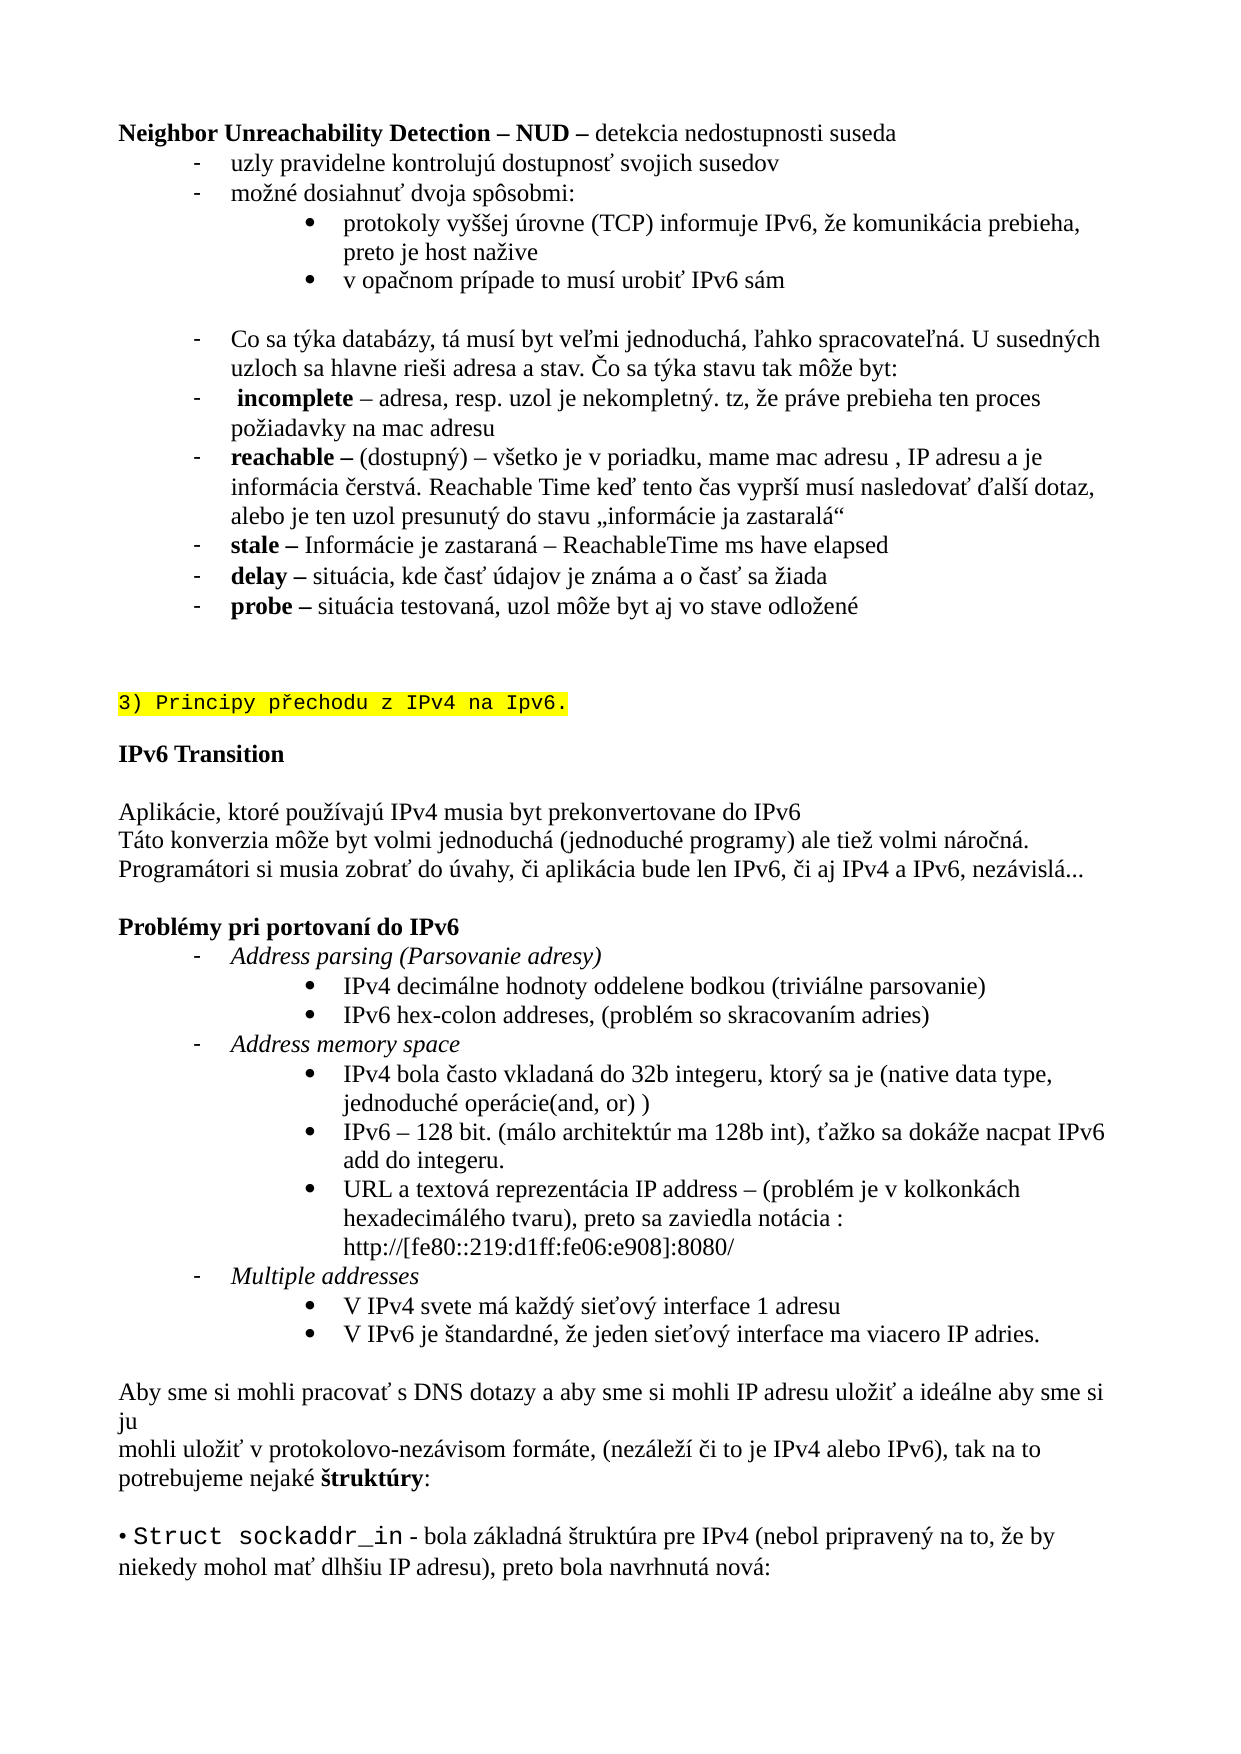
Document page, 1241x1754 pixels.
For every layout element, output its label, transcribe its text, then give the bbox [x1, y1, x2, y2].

list reachable – (dostupný) – všetko je v poriadku, mame mac adresu , IP adresu a je informácia čerstvá. Reachable Time keď tento čas vyprší musí nasledovať ďalší dotaz, alebo je ten uzol presunutý do stavu „informácie ja zastaralá“ [193, 441, 1122, 529]
text Problémy pri portovaní do IPv6 [118, 912, 1122, 941]
text 3) Principy přechodu z IPv4 na Ipv6. [118, 692, 1122, 716]
text Aplikácie, ktoré používajú IPv4 musia byt prekonvertovane do IPv6 [118, 797, 1122, 826]
list uzly pravidelne kontrolujú dostupnosť svojich susedov [193, 147, 1122, 177]
text Táto konverzia môže byt volmi jednoduchá (jednoduché programy) ale tiež volmi náročná. [118, 826, 1122, 854]
list Address parsing (Parsovanie adresy) [193, 941, 1122, 971]
list Multiple addresses [193, 1260, 1122, 1291]
list IPv4 decimálne hodnoty oddelene bodkou (triviálne parsovanie) [306, 971, 1122, 1000]
list Address memory space [193, 1028, 1122, 1059]
list probe – situácia testovaná, uzol môže byt aj vo stave odložené [193, 591, 1122, 621]
list Co sa týka databázy, tá musí byt veľmi jednoduchá, ľahko spracovateľná. U susedných uzloch sa hlavne rieši adresa a stav. Čo sa týka stavu tak môže byt: [193, 323, 1122, 382]
text IPv6 Transition [118, 739, 1122, 768]
text mohli uložiť v protokolovo-nezávisom formáte, (nezáleží či to je IPv4 alebo IPv6), tak na to potrebujeme nejaké štruktúry: [118, 1434, 1122, 1492]
list V IPv4 svete má každý sieťový interface 1 adresu [306, 1291, 1122, 1319]
text Aby sme si mohli pracovať s DNS dotazy a aby sme si mohli IP adresu uložiť a ideálne aby sme si ju [118, 1377, 1122, 1434]
list IPv4 bola často vkladaná do 32b integeru, ktorý sa je (native data type, jednoduché operácie(and, or) ) [306, 1059, 1122, 1117]
list incomplete – adresa, resp. uzol je nekompletný. tz, že práve prebieha ten proces požiadavky na mac adresu [193, 382, 1122, 441]
list v opačnom prípade to musí urobiť IPv6 sám [306, 265, 1122, 294]
list IPv6 – 128 bit. (málo architektúr ma 128b int), ťažko sa dokáže nacpat IPv6 add do integeru. [306, 1117, 1122, 1174]
list možné dosiahnuť dvoja spôsobmi: [193, 177, 1122, 208]
text Neighbor Unreachability Detection – NUD – detekcia nedostupnosti suseda [118, 118, 1122, 147]
list stale – Informácie je zastaraná – ReachableTime ms have elapsed [193, 529, 1122, 560]
list protokoly vyššej úrovne (TCP) informuje IPv6, že komunikácia prebieha, preto je host nažive [306, 208, 1122, 265]
text Programátori si musia zobrať do úvahy, či aplikácia bude len IPv6, či aj IPv4 a IPv6, nezávislá... [118, 854, 1122, 883]
list URL a textová reprezentácia IP address – (problém je v kolkonkách hexadecimálého tvaru), preto sa zaviedla notácia : http://[fe80::219:d1ff:fe06:e908]:8080/ [306, 1174, 1122, 1260]
list IPv6 hex-colon addreses, (problém so skracovaním adries) [306, 1000, 1122, 1028]
list V IPv6 je štandardné, že jeden sieťový interface ma viacero IP adries. [306, 1319, 1122, 1348]
text • Struct sockaddr_in - bola základná štruktúra pre IPv4 (nebol pripravený na to, že by niekedy mohol mať dlhšiu IP adresu), preto bola navrhnutá nová: [118, 1521, 1122, 1580]
list delay – situácia, kde časť údajov je známa a o časť sa žiada [193, 560, 1122, 591]
